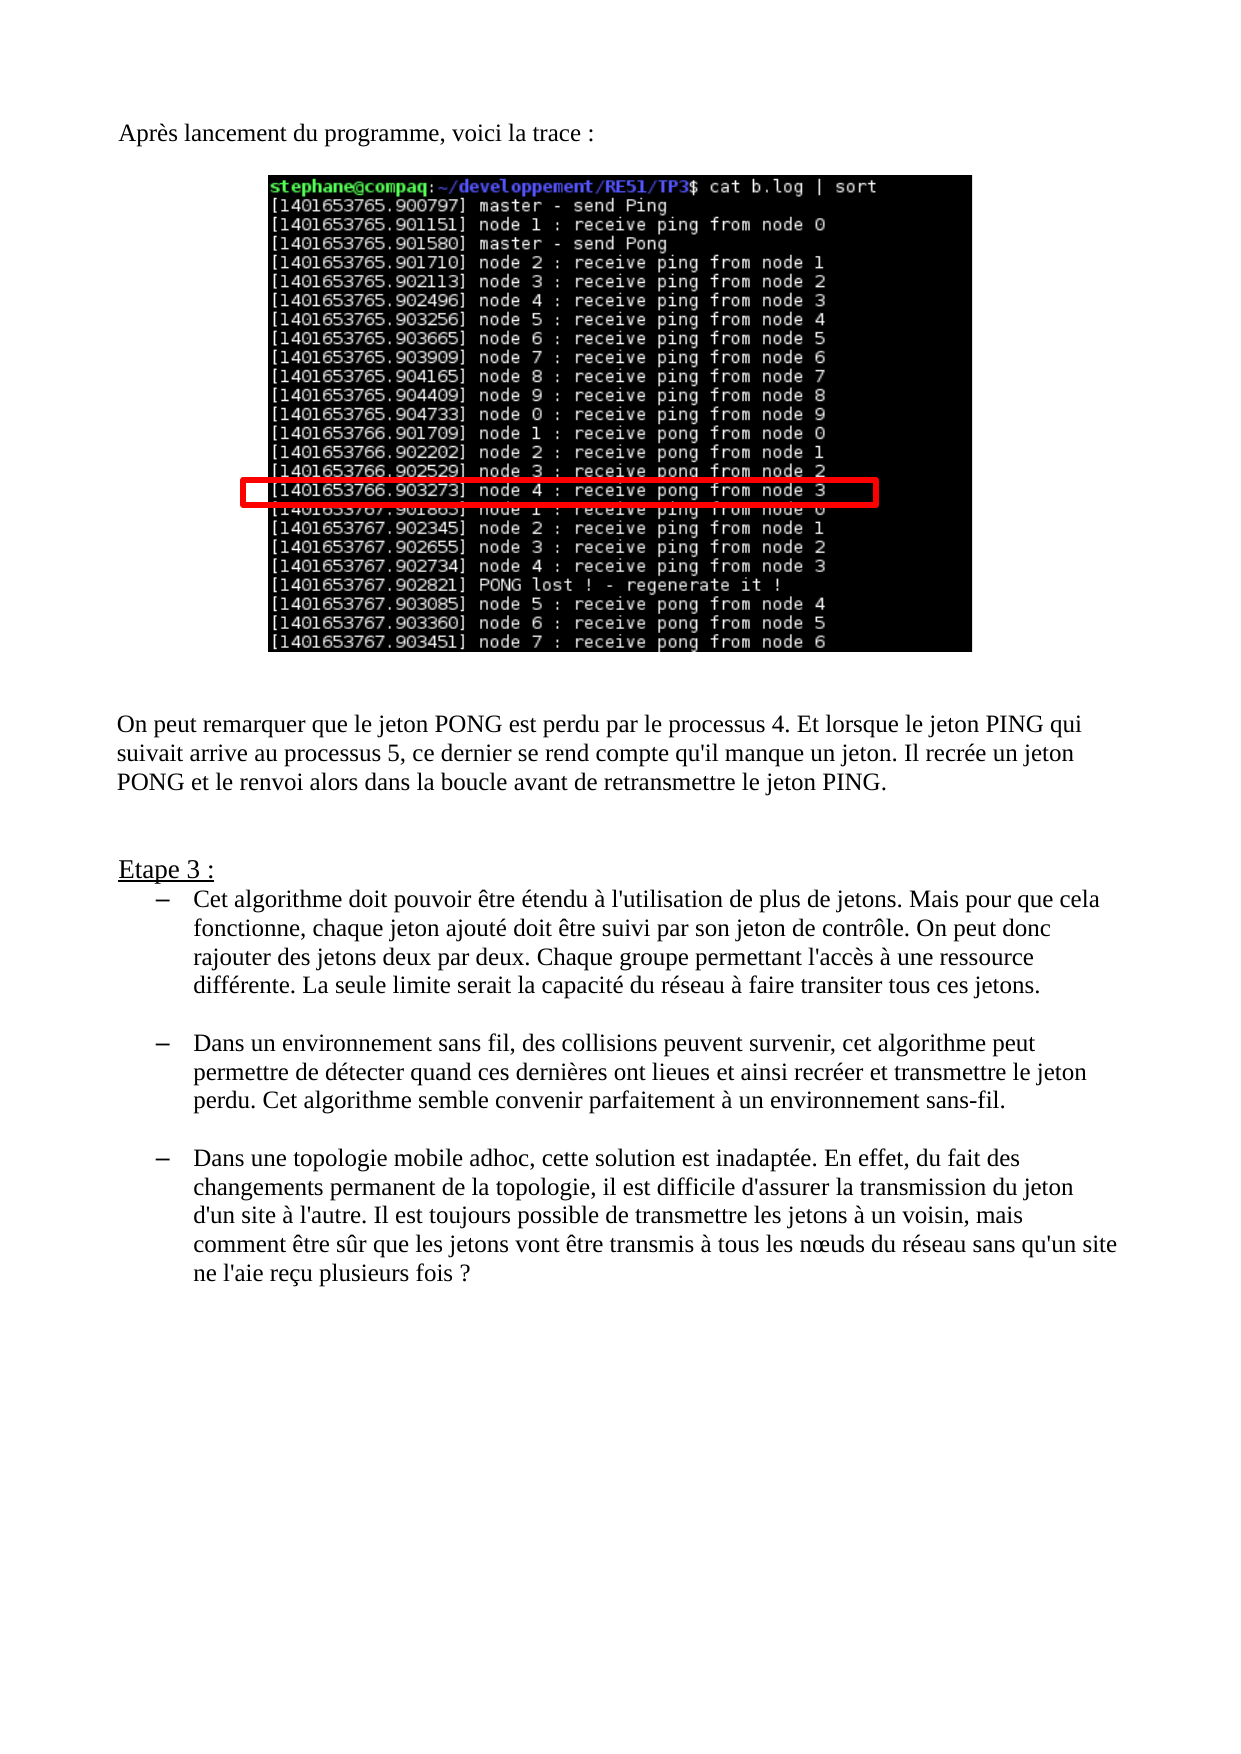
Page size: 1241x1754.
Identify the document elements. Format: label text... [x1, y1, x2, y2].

list Cet algorithme doit pouvoir être étendu à l'utilisation de plus de jetons. Mais pour que cela fonctionne, chaque jeton ajouté doit être suivi par son jeton de contrôle. On peut donc rajouter des jetons deux par deux. Chaque groupe permettant l'accès à une ressource différente. La seule limite serait la capacité du réseau à faire transiter tous ces jetons. [156, 884, 1122, 999]
text Après lancement du programme, voici la trace : [118, 118, 1122, 147]
list On peut remarquer que le jeton PONG est perdu par le processus 4. Et lorsque le jeton PING qui suivait arrive au processus 5, ce dernier se rend compte qu'il manque un jeton. Il recrée un jeton PONG et le renvoi alors dans la boucle avant de retransmettre le jeton PING. [117, 709, 1122, 796]
picture [268, 175, 973, 652]
list Dans une topologie mobile adhoc, cette solution est inadaptée. En effet, du fait des changements permanent de la topologie, il est difficile d'assurer la transmission du jeton d'un site à l'autre. Il est toujours possible de transmettre les jetons à un voisin, mais comment être sûr que les jetons vont être transmis à tous les nœuds du réseau sans qu'un site ne l'aie reçu plusieurs fois ? [156, 1143, 1122, 1287]
picture [268, 483, 873, 502]
text Etape 3 : [118, 853, 1122, 884]
list Dans un environnement sans fil, des collisions peuvent survenir, cet algorithme peut permettre de détecter quand ces dernières ont lieues et ainsi recréer et transmettre le jeton perdu. Cet algorithme semble convenir parfaitement à un environnement sans-fil. [156, 1028, 1122, 1114]
